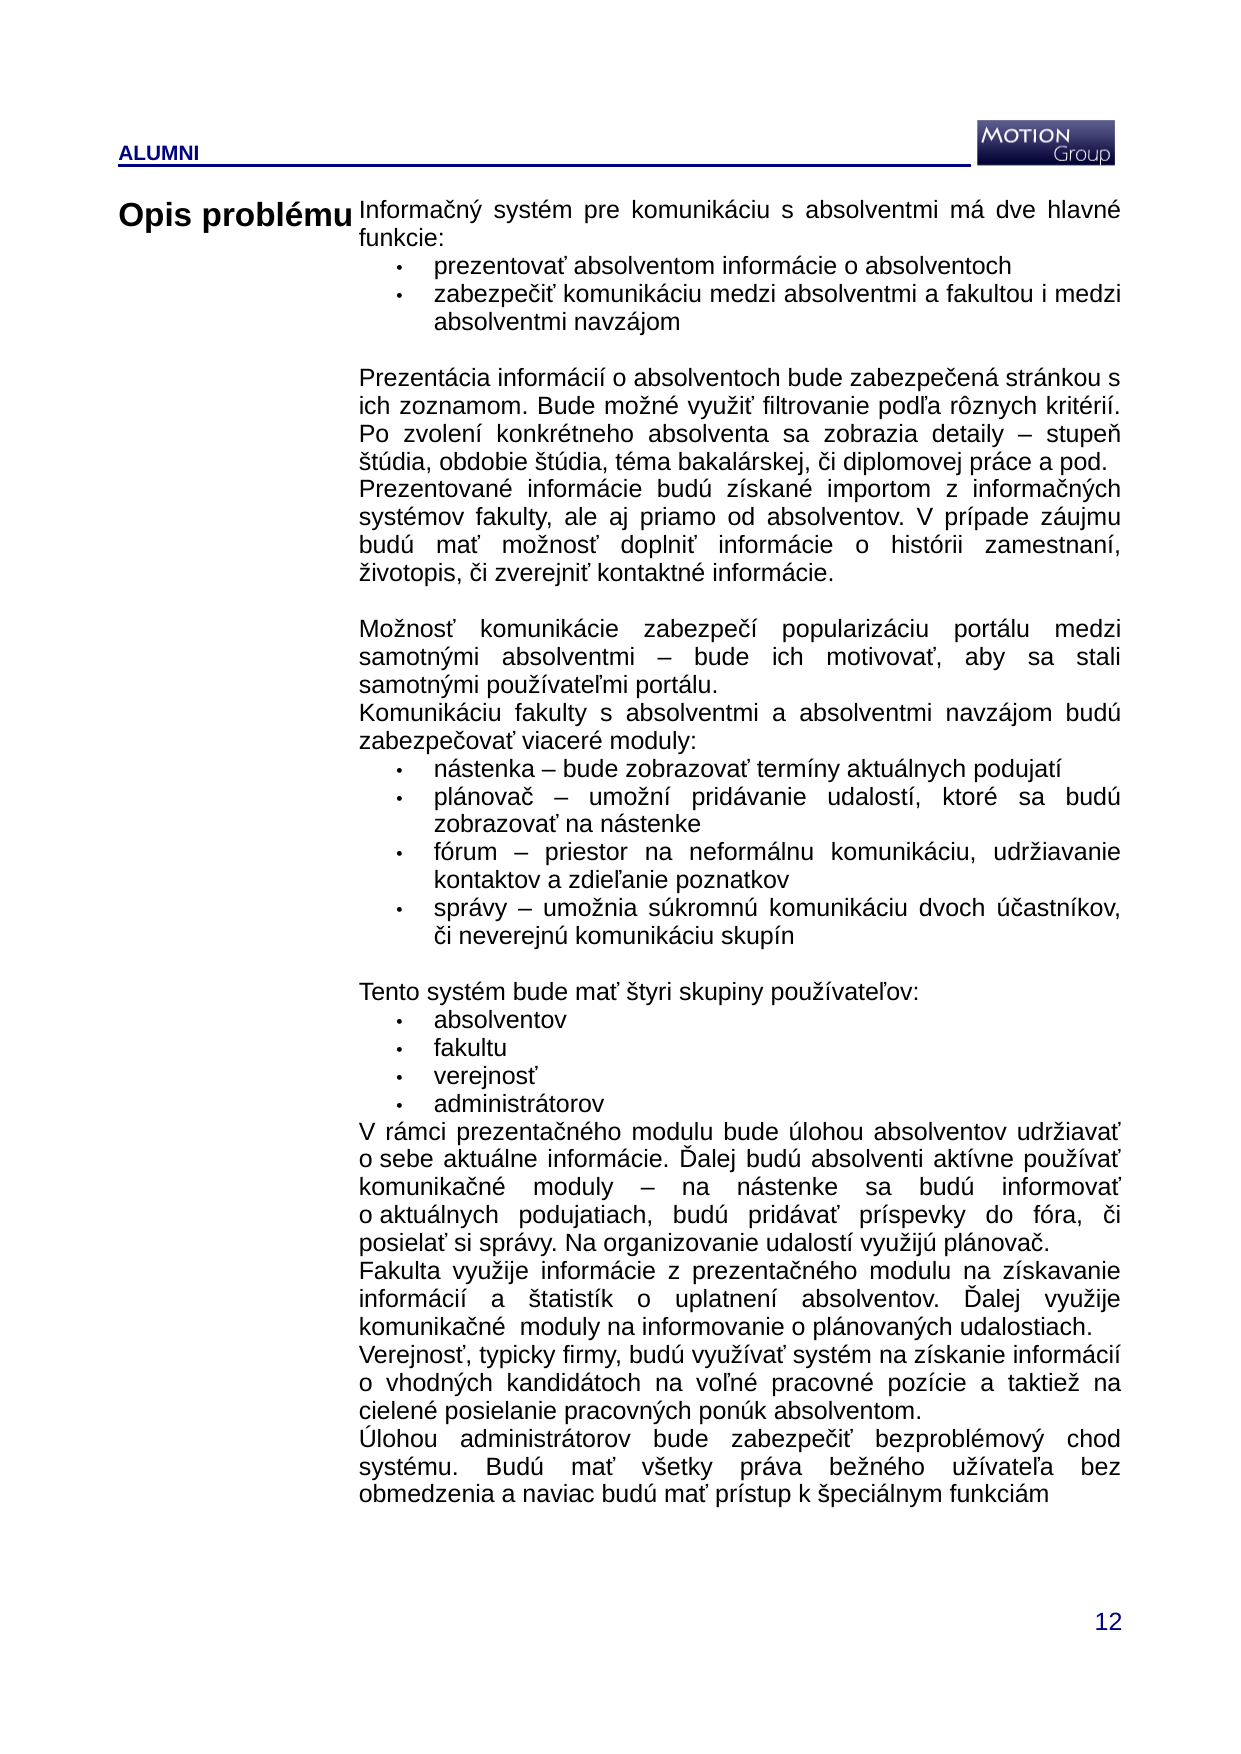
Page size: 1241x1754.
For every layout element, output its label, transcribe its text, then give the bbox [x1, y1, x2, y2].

picture [971, 112, 1122, 172]
text Možnosť komunikácie zabezpečí popularizáciu portálu medzi samotnými absolventmi – bude ich motivovať, aby sa stali samotnými používateľmi portálu. [358, 615, 1122, 699]
list verejnosť [396, 1062, 1122, 1089]
list správy – umožnia súkromnú komunikáciu dvoch účastníkov, či neverejnú komunikáciu skupín [396, 894, 1122, 950]
text Informačný systém pre komunikáciu s absolventmi má dve hlavné funkcie: [358, 196, 1122, 252]
list prezentovať absolventom informácie o absolventoch [396, 252, 1122, 280]
list nástenka – bude zobrazovať termíny aktuálnych podujatí [396, 754, 1122, 782]
list absolventov [396, 1006, 1122, 1034]
text V rámci prezentačného modulu bude úlohou absolventov udržiavať o sebe aktuálne informácie. Ďalej budú absolventi aktívne používať komunikačné moduly – na nástenke sa budú informovať o aktuálnych podujatiach, budú pridávať príspevky do fóra, či posielať si správy. Na organizovanie udalostí využijú plánovač. [358, 1117, 1122, 1257]
text Verejnosť, typicky firmy, budú využívať systém na získanie informácií o vhodných kandidátoch na voľné pracovné pozície a taktiež na cielené posielanie pracovných ponúk absolventom. [358, 1341, 1122, 1424]
list fakultu [396, 1034, 1122, 1062]
text Úlohou administrátorov bude zabezpečiť bezproblémový chod systému. Budú mať všetky práva bežného užívateľa bez obmedzenia a naviac budú mať prístup k špeciálnym funkciám [358, 1424, 1122, 1508]
text Prezentácia informácií o absolventoch bude zabezpečená stránkou s ich zoznamom. Bude možné využiť filtrovanie podľa rôznych kritérií. Po zvolení konkrétneho absolventa sa zobrazia detaily – stupeň štúdia, obdobie štúdia, téma bakalárskej, či diplomovej práce a pod. [358, 364, 1122, 475]
list fórum – priestor na neformálnu komunikáciu, udržiavanie kontaktov a zdieľanie poznatkov [396, 838, 1122, 894]
list zabezpečiť komunikáciu medzi absolventmi a fakultou i medzi absolventmi navzájom [396, 280, 1122, 336]
list administrátorov [396, 1089, 1122, 1117]
subtitle Opis problému [118, 196, 358, 233]
text Prezentované informácie budú získané importom z informačných systémov fakulty, ale aj priamo od absolventov. V prípade záujmu budú mať možnosť doplniť informácie o histórii zamestnaní, životopis, či zverejniť kontaktné informácie. [358, 475, 1122, 587]
text Komunikáciu fakulty s absolventmi a absolventmi navzájom budú zabezpečovať viaceré moduly: [358, 699, 1122, 754]
text Tento systém bude mať štyri skupiny používateľov: [358, 978, 1122, 1006]
list plánovač – umožní pridávanie udalostí, ktoré sa budú zobrazovať na nástenke [396, 782, 1122, 838]
text Fakulta využije informácie z prezentačného modulu na získavanie informácií a štatistík o uplatnení absolventov. Ďalej využije komunikačné moduly na informovanie o plánovaných udalostiach. [358, 1257, 1122, 1341]
